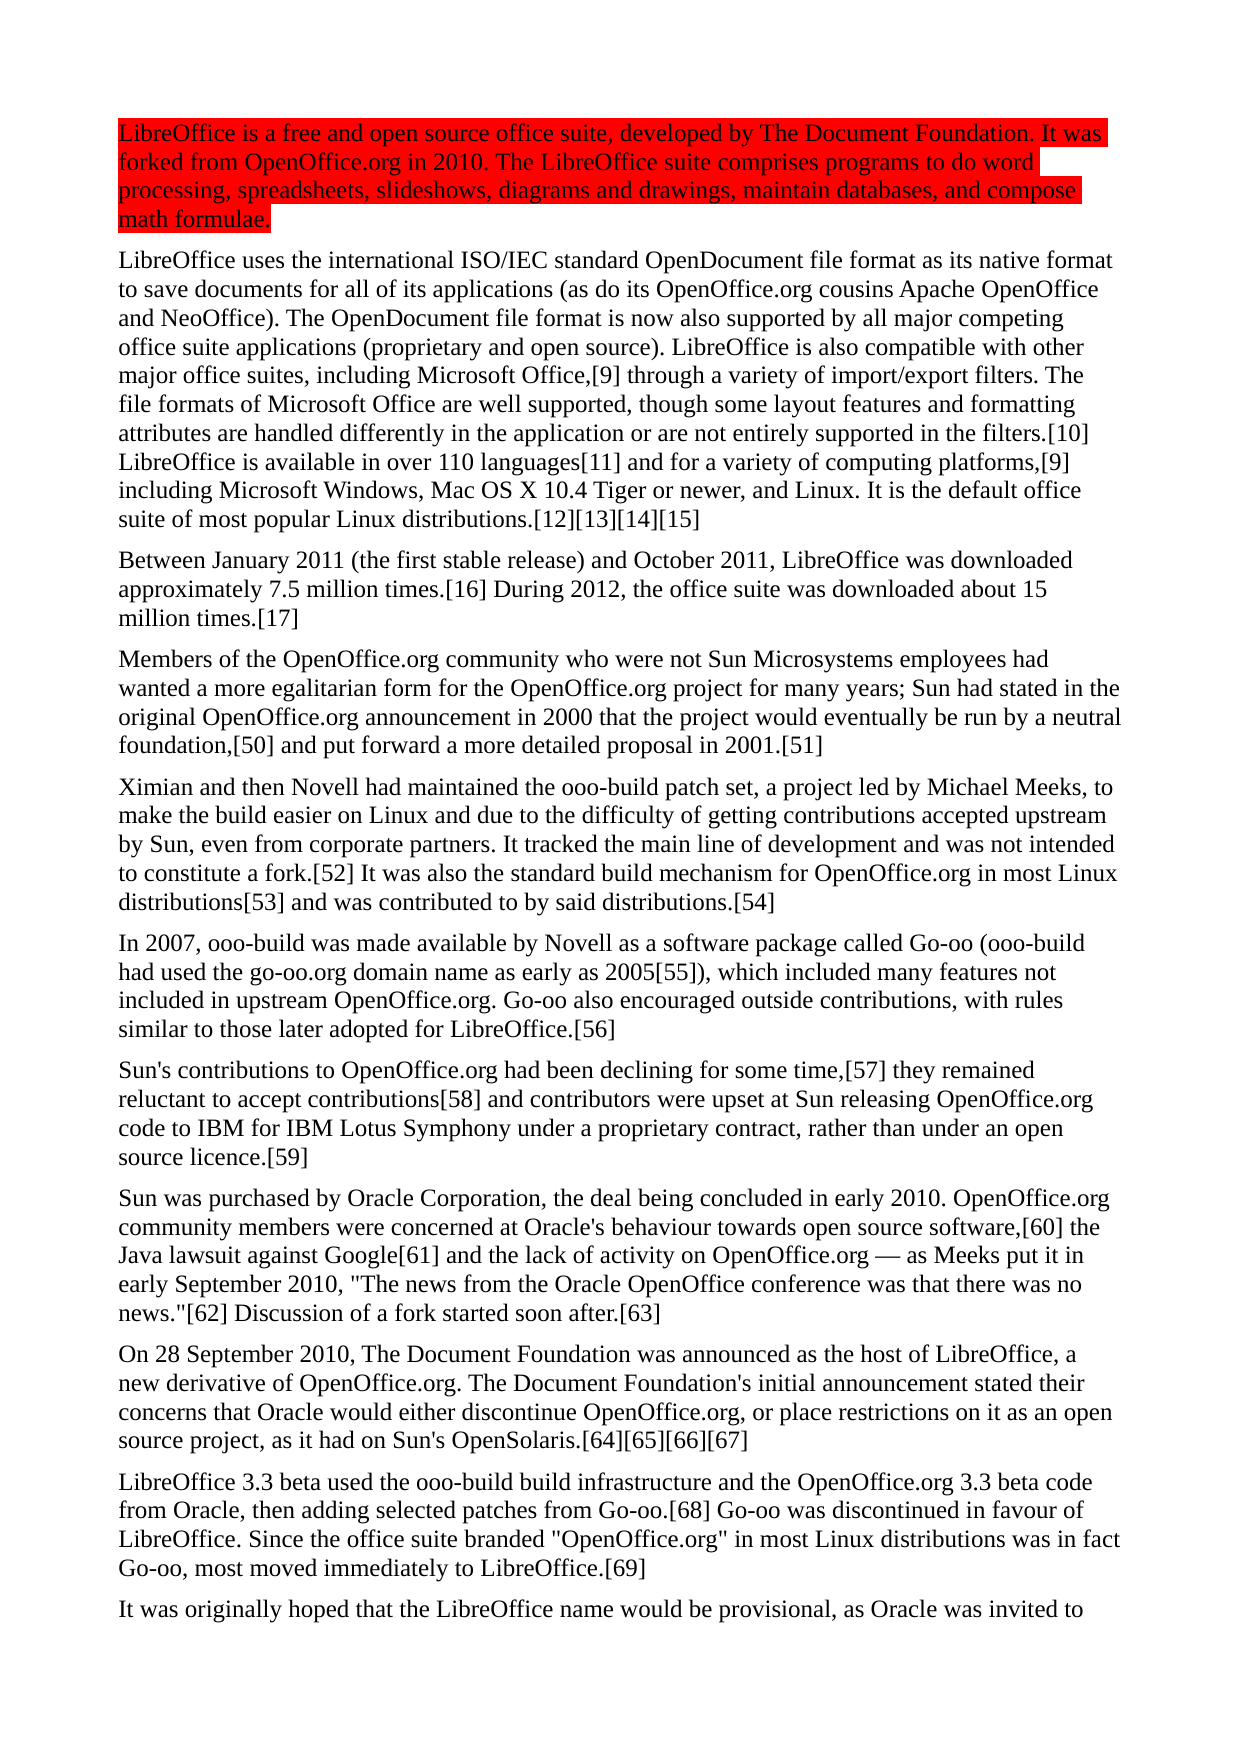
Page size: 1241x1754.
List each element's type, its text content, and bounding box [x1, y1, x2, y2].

text In 2007, ooo-build was made available by Novell as a software package called Go-oo (ooo-build had used the go-oo.org domain name as early as 2005[55]), which included many features not included in upstream OpenOffice.org. Go-oo also encouraged outside contributions, with rules similar to those later adopted for LibreOffice.[56] [118, 928, 1122, 1043]
text Ximian and then Novell had maintained the ooo-build patch set, a project led by Michael Meeks, to make the build easier on Linux and due to the difficulty of getting contributions accepted upstream by Sun, even from corporate partners. It tracked the main line of development and was not intended to constitute a fork.[52] It was also the standard build mechanism for OpenOffice.org in most Linux distributions[53] and was contributed to by said distributions.[54] [118, 772, 1122, 916]
text On 28 September 2010, The Document Foundation was announced as the host of LibreOffice, a new derivative of OpenOffice.org. The Document Foundation's initial announcement stated their concerns that Oracle would either discontinue OpenOffice.org, or place restrictions on it as an open source project, as it had on Sun's OpenSolaris.[64][65][66][67] [118, 1339, 1122, 1454]
text LibreOffice 3.3 beta used the ooo-build build infrastructure and the OpenOffice.org 3.3 beta code from Oracle, then adding selected patches from Go-oo.[68] Go-oo was discontinued in favour of LibreOffice. Since the office suite branded "OpenOffice.org" in most Linux distributions was in fact Go-oo, most moved immediately to LibreOffice.[69] [118, 1467, 1122, 1582]
text LibreOffice uses the international ISO/IEC standard OpenDocument file format as its native format to save documents for all of its applications (as do its OpenOffice.org cousins Apache OpenOffice and NeoOffice). The OpenDocument file format is now also supported by all major competing office suite applications (proprietary and open source). LibreOffice is also compatible with other major office suites, including Microsoft Office,[9] through a variety of import/export filters. The file formats of Microsoft Office are well supported, though some layout features and formatting attributes are handled differently in the application or are not entirely supported in the filters.[10] LibreOffice is available in over 110 languages[11] and for a variety of computing platforms,[9] including Microsoft Windows, Mac OS X 10.4 Tiger or newer, and Linux. It is the default office suite of most popular Linux distributions.[12][13][14][15] [118, 246, 1122, 533]
text Sun was purchased by Oracle Corporation, the deal being concluded in early 2010. OpenOffice.org community members were concerned at Oracle's behaviour towards open source software,[60] the Java lawsuit against Google[61] and the lack of activity on OpenOffice.org — as Meeks put it in early September 2010, "The news from the Oracle OpenOffice conference was that there was no news."[62] Discussion of a fork started soon after.[63] [118, 1183, 1122, 1327]
text Members of the OpenOffice.org community who were not Sun Microsystems employees had wanted a more egalitarian form for the OpenOffice.org project for many years; Sun had stated in the original OpenOffice.org announcement in 2000 that the project would eventually be run by a neutral foundation,[50] and put forward a more detailed proposal in 2001.[51] [118, 644, 1122, 759]
text It was originally hoped that the LibreOffice name would be provisional, as Oracle was invited to [118, 1594, 1122, 1623]
text LibreOffice is a free and open source office suite, developed by The Document Foundation. It was forked from OpenOffice.org in 2010. The LibreOffice suite comprises programs to do word processing, spreadsheets, slideshows, diagrams and drawings, maintain databases, and compose math formulae. [118, 118, 1122, 233]
text Between January 2011 (the first stable release) and October 2011, LibreOffice was downloaded approximately 7.5 million times.[16] During 2012, the office suite was downloaded about 15 million times.[17] [118, 546, 1122, 632]
text Sun's contributions to OpenOffice.org had been declining for some time,[57] they remained reluctant to accept contributions[58] and contributors were upset at Sun releasing OpenOffice.org code to IBM for IBM Lotus Symphony under a proprietary contract, rather than under an open source licence.[59] [118, 1056, 1122, 1171]
